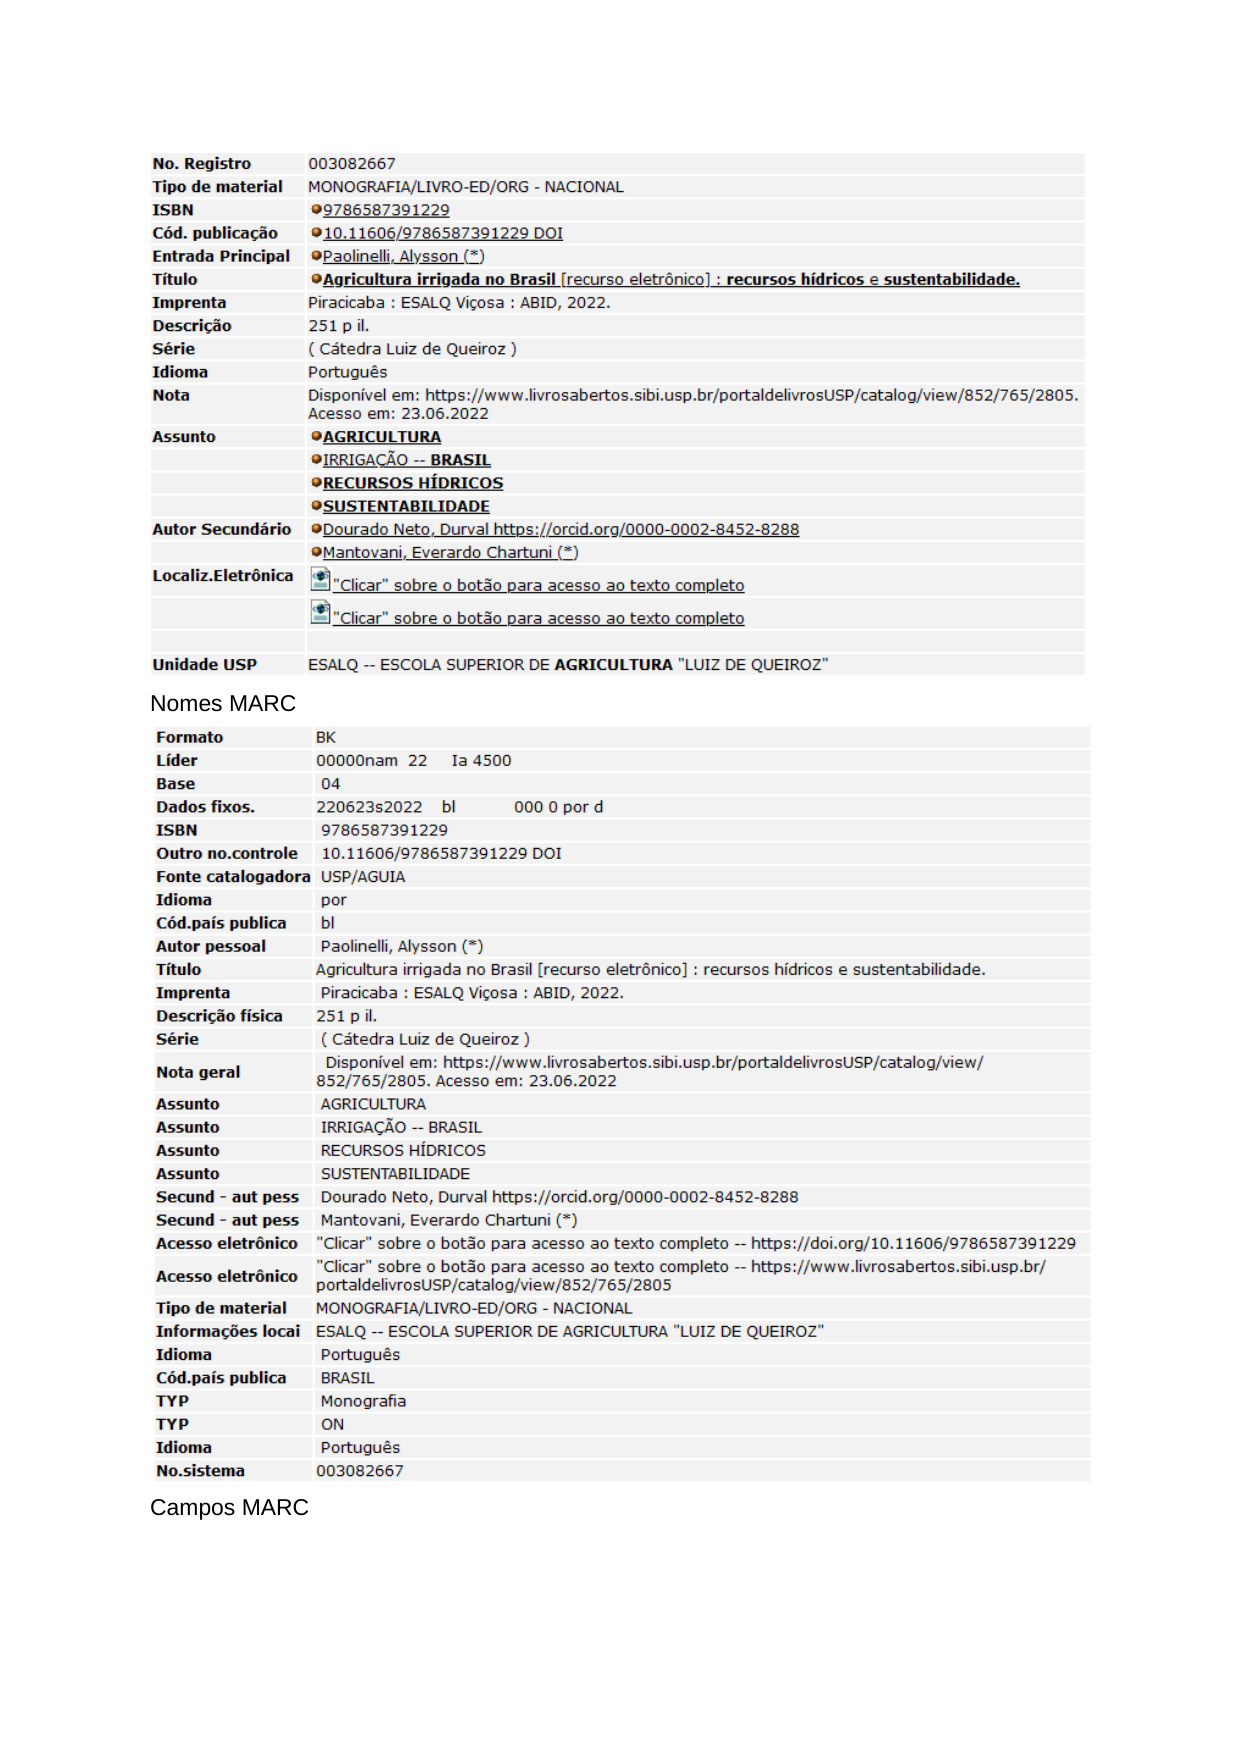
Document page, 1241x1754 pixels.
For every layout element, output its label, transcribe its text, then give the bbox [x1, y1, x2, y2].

picture [150, 150, 1091, 686]
picture [150, 720, 1091, 1491]
text Campos MARC [150, 1494, 1090, 1521]
text Nomes MARC [150, 690, 1090, 716]
